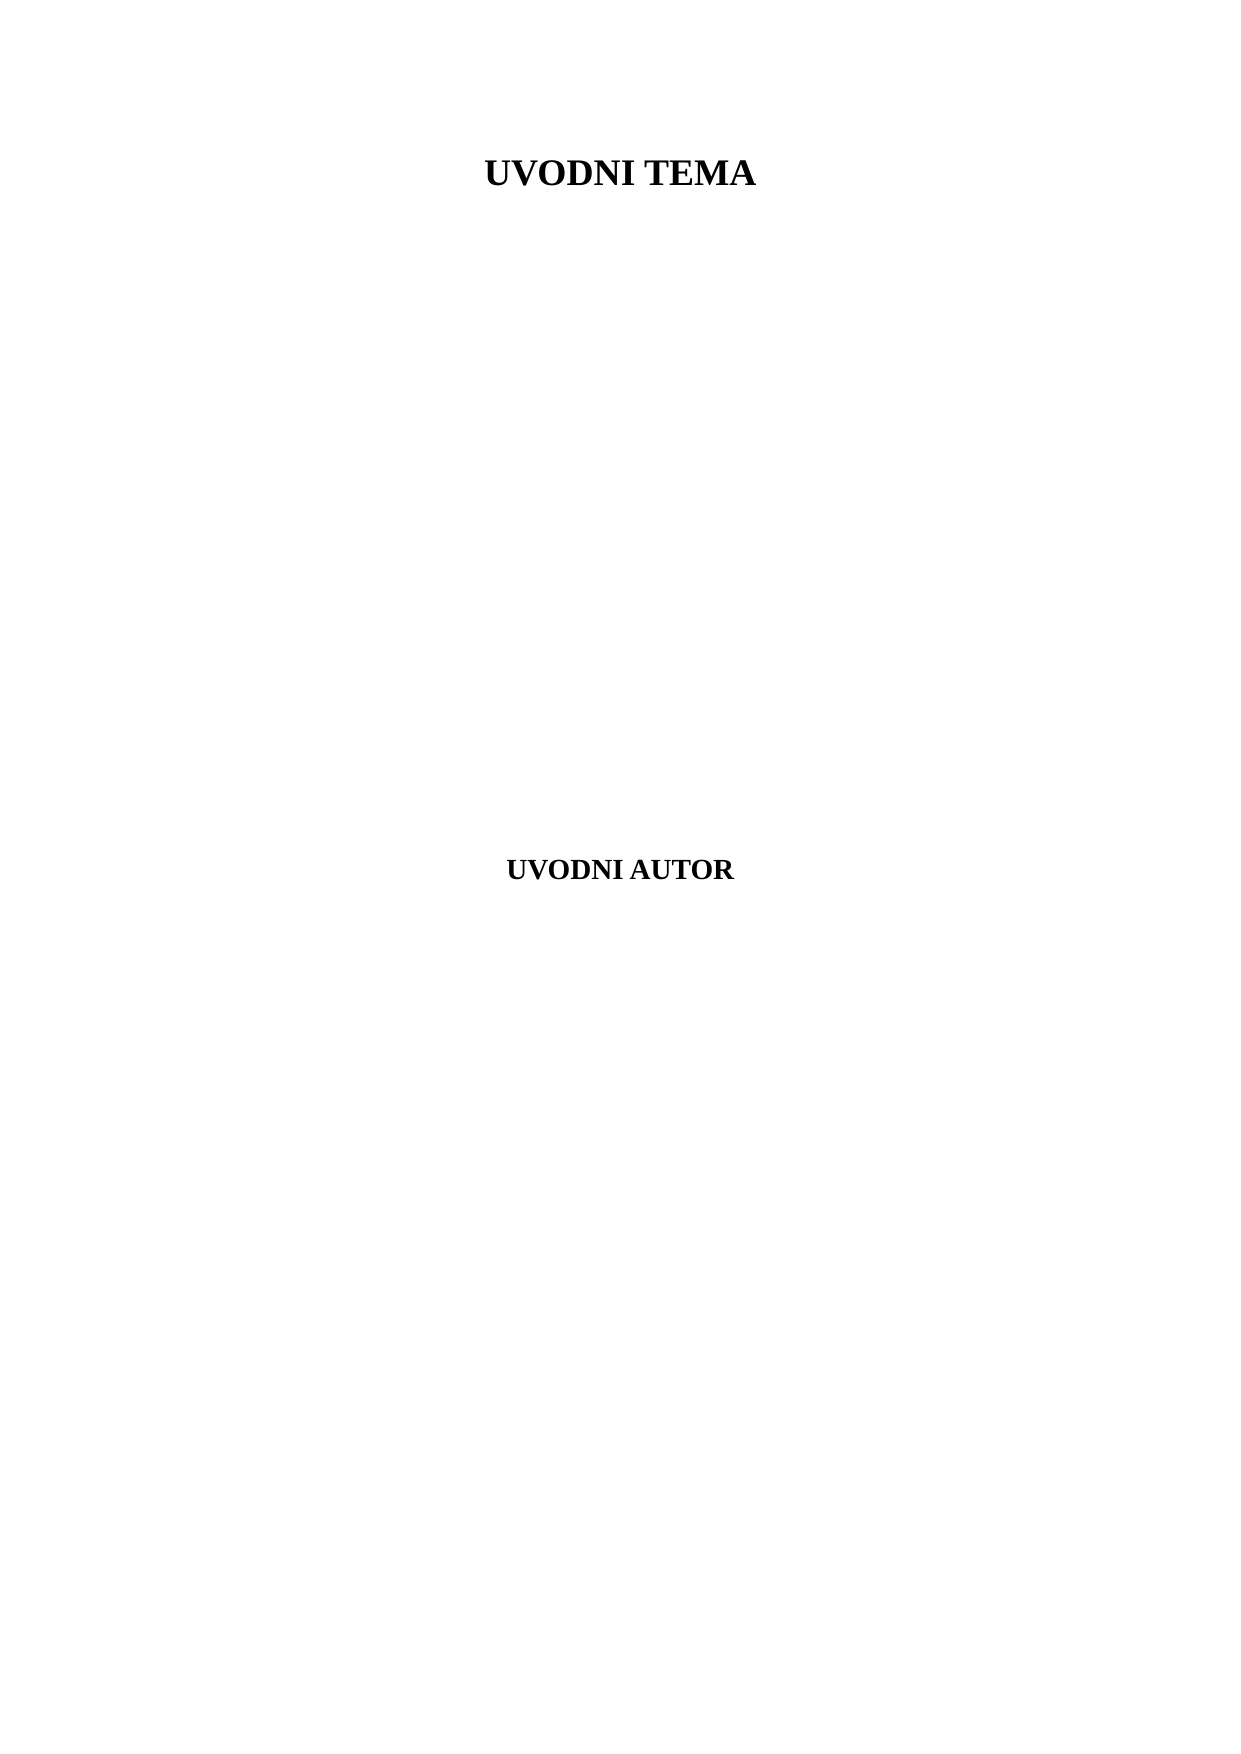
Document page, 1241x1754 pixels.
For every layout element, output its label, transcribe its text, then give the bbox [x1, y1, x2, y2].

text UVODNI TEMA [150, 150, 1090, 193]
text Uvodni AUTOR [150, 852, 1090, 886]
